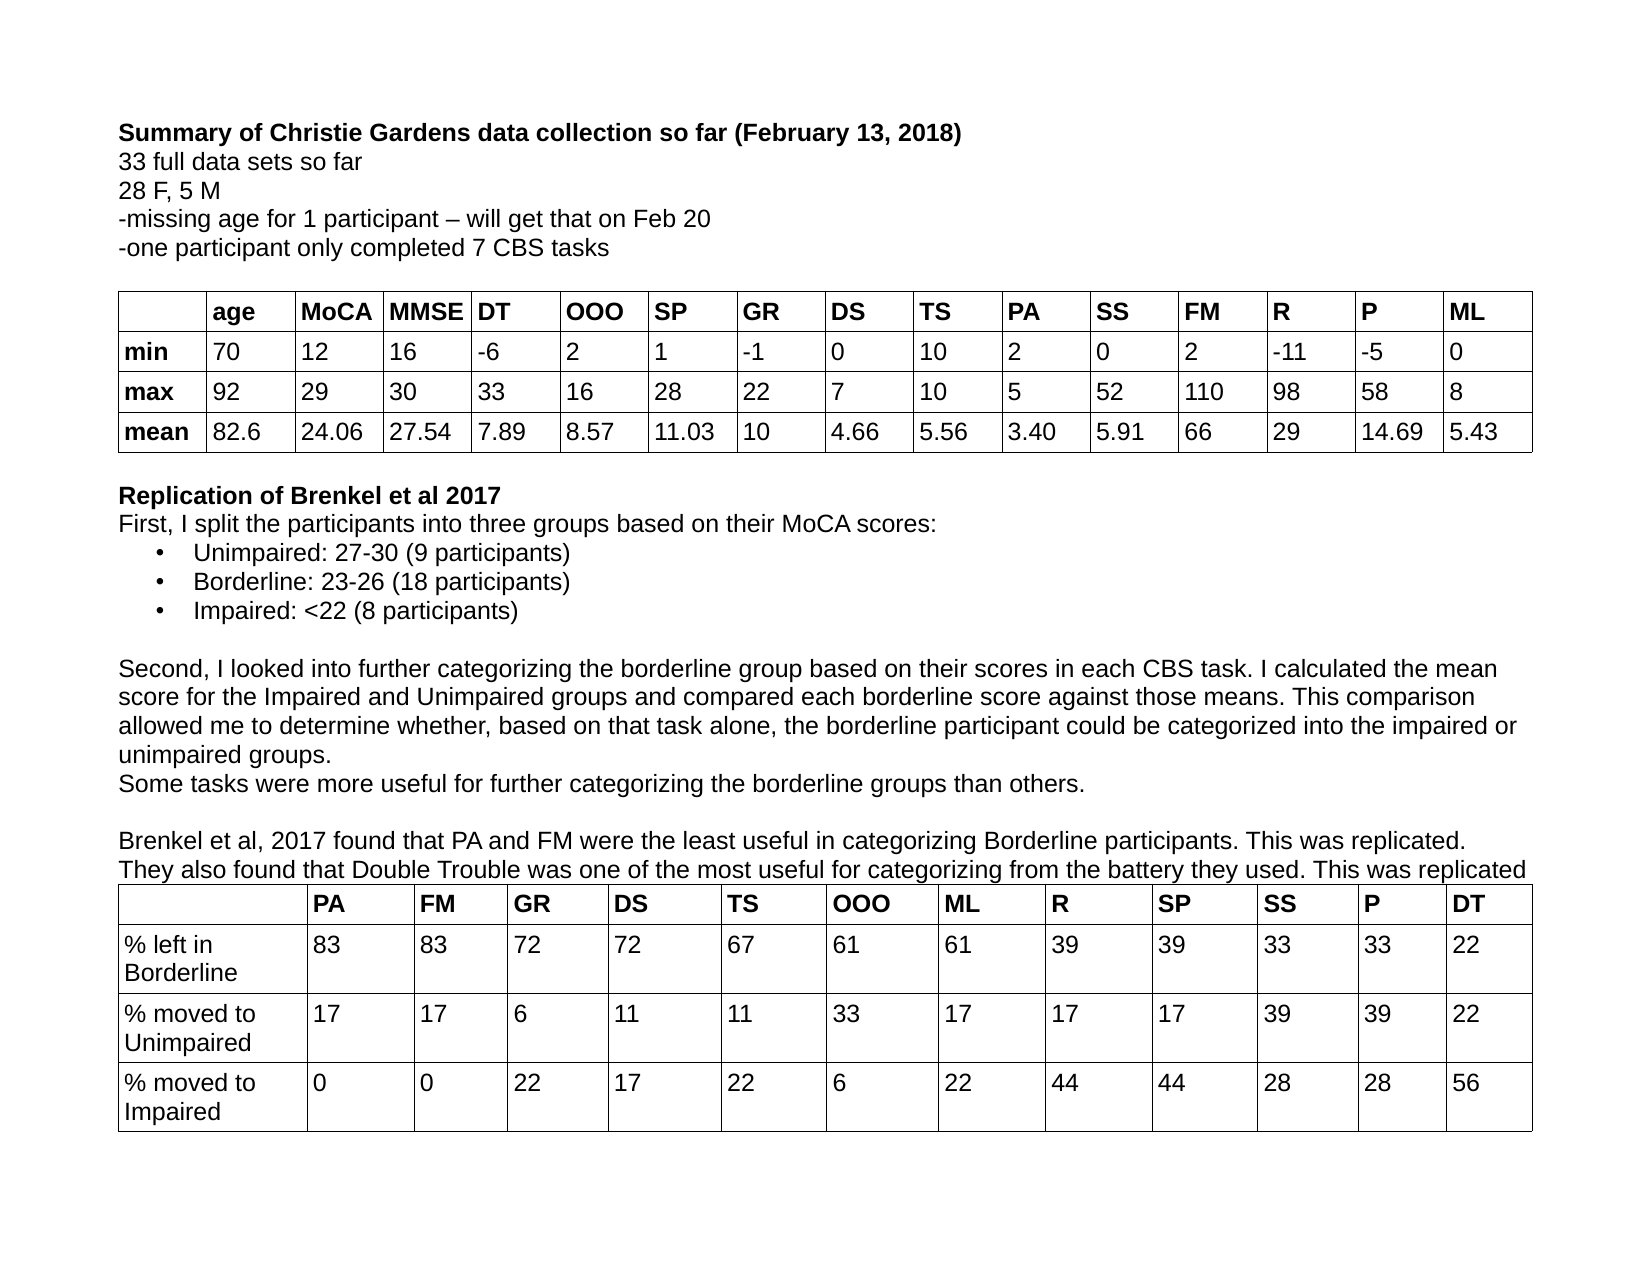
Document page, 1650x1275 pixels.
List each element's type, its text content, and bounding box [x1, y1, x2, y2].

table_cell 7.89 [472, 413, 560, 452]
table_cell 72 [609, 925, 721, 993]
table_cell 11.03 [649, 413, 737, 452]
table_cell % left in Borderline [119, 925, 307, 993]
table_cell mean [119, 413, 206, 452]
table_cell 8 [1444, 372, 1532, 412]
table_header GR [738, 292, 825, 331]
text Brenkel et al, 2017 found that PA and FM were the least useful in categorizing Borderline participants. This was replicated. [118, 826, 1532, 855]
table_cell 33 [472, 372, 560, 412]
table_cell 6 [508, 994, 608, 1062]
table_cell 5.91 [1091, 413, 1178, 452]
table_cell 8.57 [561, 413, 648, 452]
table_header DT [472, 292, 560, 331]
table_cell 61 [827, 925, 938, 993]
table_header ML [1444, 292, 1532, 331]
table_header SS [1258, 885, 1358, 924]
table_header OOO [561, 292, 648, 331]
text Summary of Christie Gardens data collection so far (February 13, 2018) [118, 118, 1532, 147]
list Unimpaired: 27-30 (9 participants) [156, 538, 1532, 567]
table_cell 10 [914, 372, 1002, 412]
table_cell 7 [826, 372, 913, 412]
table_cell 61 [939, 925, 1045, 993]
table_cell 16 [384, 332, 471, 371]
table_cell 2 [1003, 332, 1090, 371]
table_cell 0 [1091, 332, 1178, 371]
table_cell 28 [649, 372, 737, 412]
table_cell -1 [738, 332, 825, 371]
table_cell 82.6 [207, 413, 295, 452]
table_cell 0 [826, 332, 913, 371]
table_cell 44 [1046, 1063, 1152, 1131]
list Borderline: 23-26 (18 participants) [156, 567, 1532, 596]
table_cell 39 [1359, 994, 1446, 1062]
table_cell 1 [649, 332, 737, 371]
table_cell 2 [1179, 332, 1267, 371]
table_cell 16 [561, 372, 648, 412]
table_cell 0 [415, 1063, 507, 1131]
table_cell 17 [415, 994, 507, 1062]
table_cell 11 [722, 994, 826, 1062]
table_header DS [609, 885, 721, 924]
table_cell % moved to Impaired [119, 1063, 307, 1131]
table_cell 52 [1091, 372, 1178, 412]
table_cell 10 [738, 413, 825, 452]
table_cell 17 [308, 994, 414, 1062]
table_header PA [308, 885, 414, 924]
table_header DT [1447, 885, 1532, 924]
table_cell 4.66 [826, 413, 913, 452]
text Replication of Brenkel et al 2017 [118, 481, 1532, 509]
table_cell 110 [1179, 372, 1267, 412]
table_header P [1356, 292, 1443, 331]
table_header ML [939, 885, 1045, 924]
table_header FM [1179, 292, 1267, 331]
table_cell 22 [722, 1063, 826, 1131]
table_cell 27.54 [384, 413, 471, 452]
text Second, I looked into further categorizing the borderline group based on their scores in each CBS task. I calculated the mean score for the Impaired and Unimpaired groups and compared each borderline score against those means. This comparison allowed me to determine whether, based on that task alone, the borderline participant could be categorized into the impaired or unimpaired groups. [118, 653, 1532, 768]
table_cell 22 [508, 1063, 608, 1131]
table_header SS [1091, 292, 1178, 331]
table_header DS [826, 292, 913, 331]
table_header MMSE [384, 292, 471, 331]
table_cell 83 [415, 925, 507, 993]
table_header SP [1153, 885, 1257, 924]
table_cell 66 [1179, 413, 1267, 452]
table_header TS [722, 885, 826, 924]
text Some tasks were more useful for further categorizing the borderline groups than others. [118, 768, 1532, 797]
table_cell 14.69 [1356, 413, 1443, 452]
table_cell 92 [207, 372, 295, 412]
table_cell max [119, 372, 206, 412]
table_cell 5.43 [1444, 413, 1532, 452]
table_cell 33 [1359, 925, 1446, 993]
table_cell 58 [1356, 372, 1443, 412]
table_cell 5 [1003, 372, 1090, 412]
table_header P [1359, 885, 1446, 924]
table_cell 67 [722, 925, 826, 993]
table_cell 2 [561, 332, 648, 371]
table_cell 0 [308, 1063, 414, 1131]
table_cell 39 [1046, 925, 1152, 993]
table_header SP [649, 292, 737, 331]
table_cell 39 [1258, 994, 1358, 1062]
table_header TS [914, 292, 1002, 331]
table_cell 33 [827, 994, 938, 1062]
table_cell min [119, 332, 206, 371]
table_cell 11 [609, 994, 721, 1062]
table_cell 10 [914, 332, 1002, 371]
table_cell 98 [1268, 372, 1355, 412]
table_cell 72 [508, 925, 608, 993]
text 33 full data sets so far [118, 147, 1532, 176]
table_header GR [508, 885, 608, 924]
table_cell 3.40 [1003, 413, 1090, 452]
table_cell -6 [472, 332, 560, 371]
table_cell 30 [384, 372, 471, 412]
table_cell 56 [1447, 1063, 1532, 1131]
table_cell 22 [738, 372, 825, 412]
text -one participant only completed 7 CBS tasks [118, 233, 1532, 262]
table_cell -11 [1268, 332, 1355, 371]
table_cell 70 [207, 332, 295, 371]
text -missing age for 1 participant – will get that on Feb 20 [118, 204, 1532, 233]
table_header MoCA [296, 292, 383, 331]
table_cell -5 [1356, 332, 1443, 371]
table_header [119, 292, 206, 331]
text They also found that Double Trouble was one of the most useful for categorizing from the battery they used. This was replicated [118, 855, 1532, 883]
table_cell 0 [1444, 332, 1532, 371]
table_cell 17 [1153, 994, 1257, 1062]
table_cell 17 [1046, 994, 1152, 1062]
table_cell 22 [939, 1063, 1045, 1131]
table_cell 5.56 [914, 413, 1002, 452]
table_cell 28 [1258, 1063, 1358, 1131]
table_header R [1268, 292, 1355, 331]
table_cell 29 [1268, 413, 1355, 452]
table_cell 24.06 [296, 413, 383, 452]
table_cell 83 [308, 925, 414, 993]
table_header PA [1003, 292, 1090, 331]
table_cell 29 [296, 372, 383, 412]
table_header OOO [827, 885, 938, 924]
table_header R [1046, 885, 1152, 924]
table_header age [207, 292, 295, 331]
table_cell 22 [1447, 925, 1532, 993]
table_cell 33 [1258, 925, 1358, 993]
text 28 F, 5 M [118, 176, 1532, 204]
table_cell % moved to Unimpaired [119, 994, 307, 1062]
text First, I split the participants into three groups based on their MoCA scores: [118, 509, 1532, 538]
table_cell 6 [827, 1063, 938, 1131]
table_cell 44 [1153, 1063, 1257, 1131]
list Impaired: <22 (8 participants) [156, 596, 1532, 625]
table_cell 17 [609, 1063, 721, 1131]
table_cell 22 [1447, 994, 1532, 1062]
table_header [119, 885, 307, 924]
table_cell 12 [296, 332, 383, 371]
table_cell 39 [1153, 925, 1257, 993]
table_cell 17 [939, 994, 1045, 1062]
table_header FM [415, 885, 507, 924]
table_cell 28 [1359, 1063, 1446, 1131]
